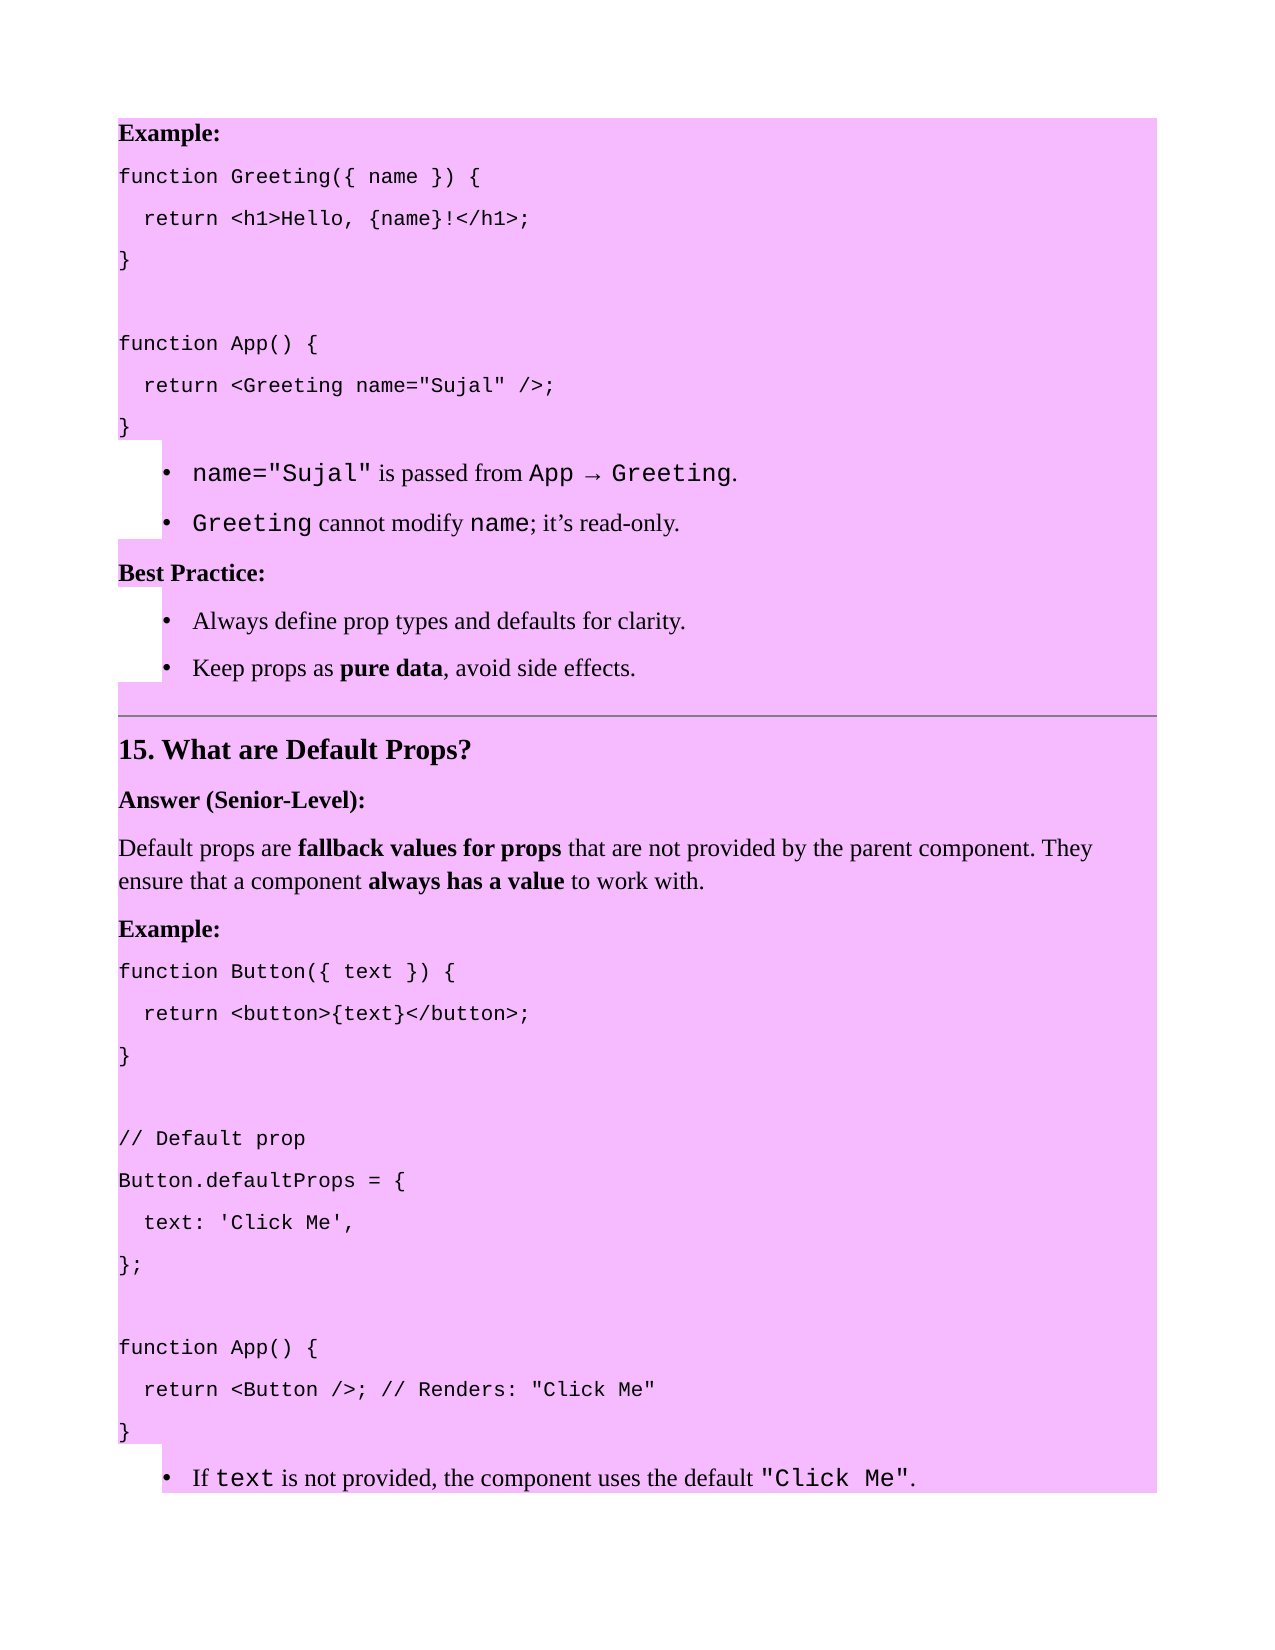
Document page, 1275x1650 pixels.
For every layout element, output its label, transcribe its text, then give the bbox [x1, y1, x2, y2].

list If text is not provided, the component uses the default "Click Me". [162, 1463, 1157, 1493]
text function App() { [118, 333, 1157, 356]
text function App() { [118, 1337, 1157, 1361]
text return <button>{text}</button>; [118, 1003, 1157, 1027]
text return <Button />; // Renders: "Click Me" [118, 1379, 1157, 1403]
text return <Greeting name="Sujal" />; [118, 374, 1157, 398]
text text: 'Click Me', [118, 1212, 1157, 1236]
text Default props are fallback values for props that are not provided by the parent component. They ensure that a component always has a value to work with. [118, 833, 1157, 895]
text Answer (Senior-Level): [118, 786, 1157, 814]
text } [118, 416, 1157, 440]
subtitle 15. What are Default Props? [118, 732, 1157, 766]
list name="Sujal" is passed from App → Greeting. [162, 458, 1157, 489]
text // Default prop [118, 1128, 1157, 1152]
text return <h1>Hello, {name}!</h1>; [118, 207, 1157, 231]
text } [118, 1045, 1157, 1068]
text }; [118, 1254, 1157, 1277]
list Always define prop types and defaults for clarity. [162, 606, 1157, 634]
list Keep props as pure data, avoid side effects. [162, 653, 1157, 682]
text Example: [118, 914, 1157, 942]
text function Greeting({ name }) { [118, 166, 1157, 189]
list Greeting cannot modify name; it’s read-only. [162, 508, 1157, 539]
text Button.defaultProps = { [118, 1170, 1157, 1194]
text Example: [118, 118, 1157, 147]
text function Button({ text }) { [118, 961, 1157, 985]
text } [118, 249, 1157, 273]
text } [118, 1421, 1157, 1444]
text Best Practice: [118, 558, 1157, 587]
